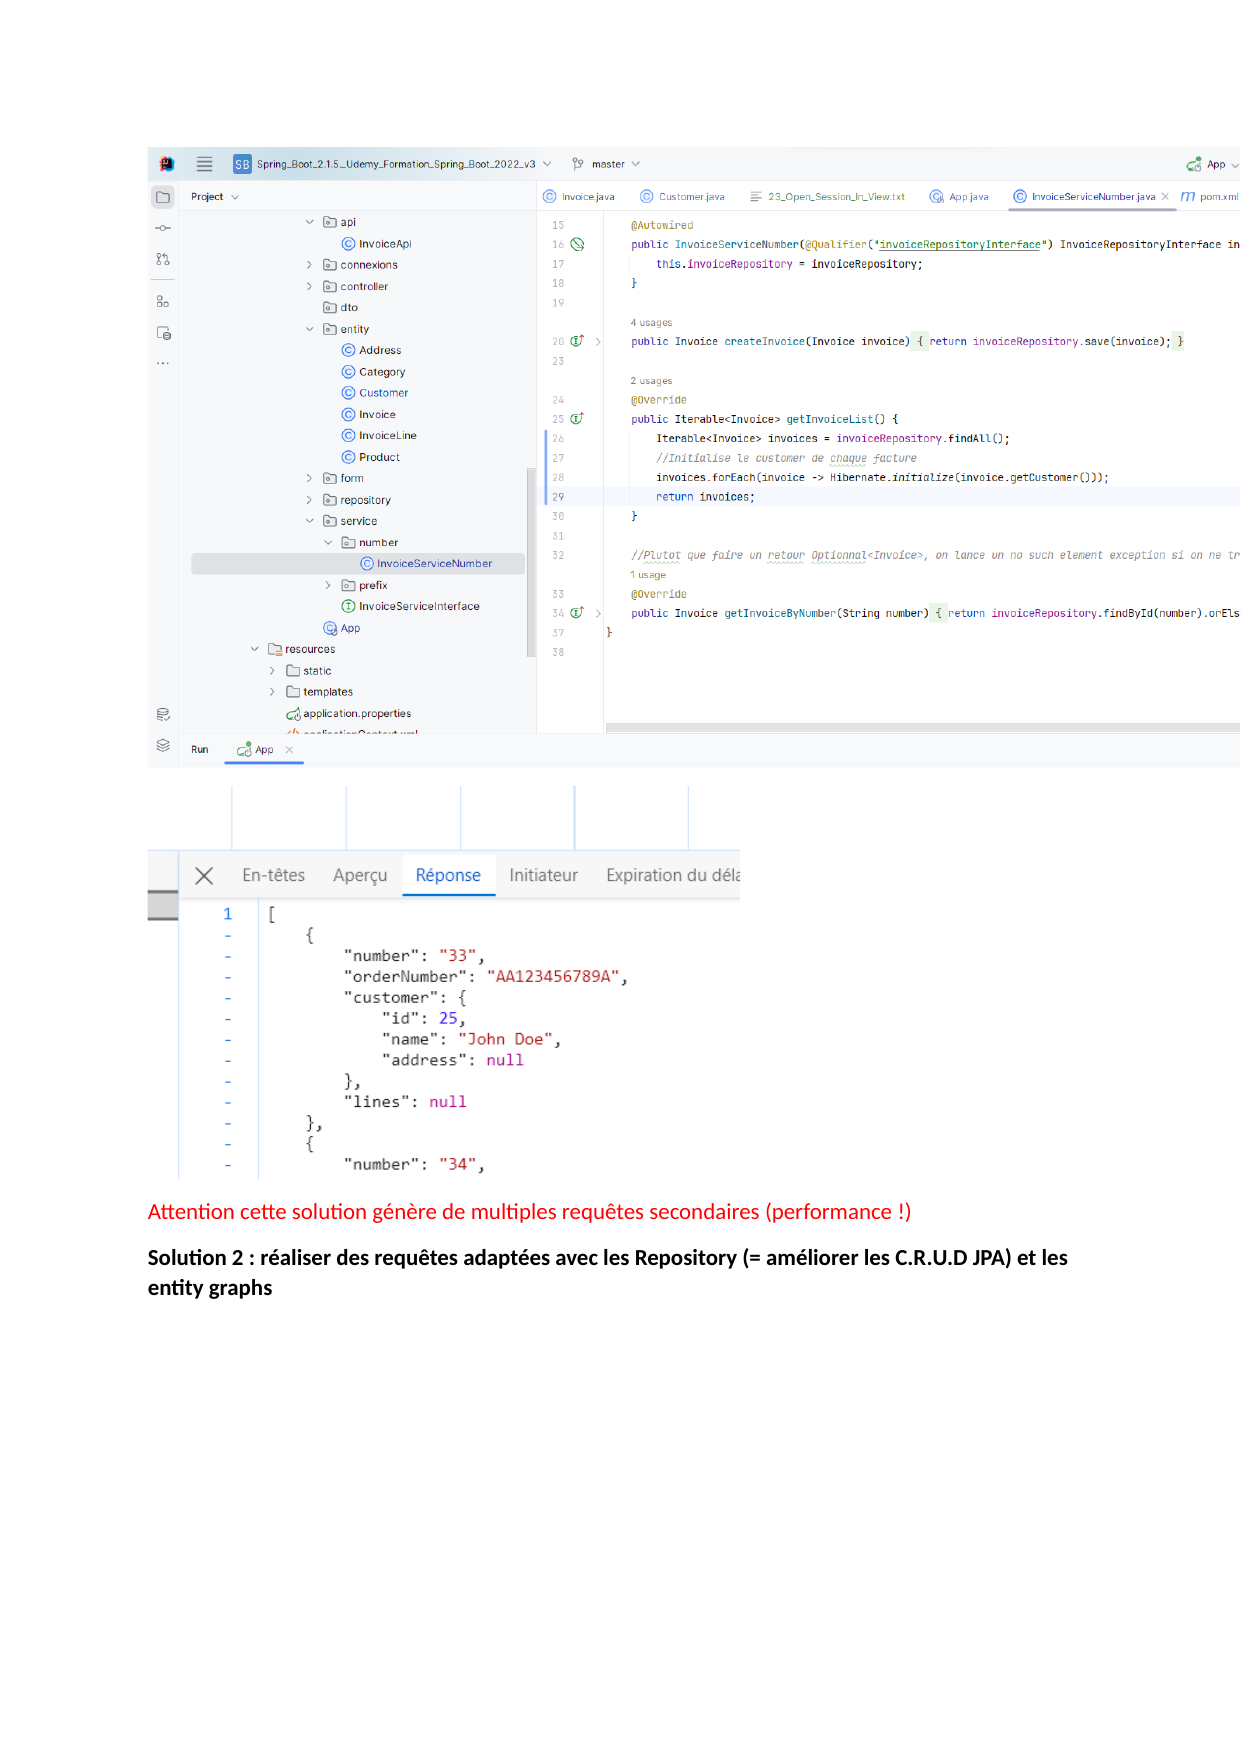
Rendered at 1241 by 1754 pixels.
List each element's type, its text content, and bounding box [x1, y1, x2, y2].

text Attention cette solution génère de multiples requêtes secondaires (performance !) [148, 1197, 1093, 1225]
text Solution 2 : réaliser des requêtes adaptées avec les Repository (= améliorer les C.R.U.D JPA) et les entity graphs [148, 1243, 1093, 1301]
